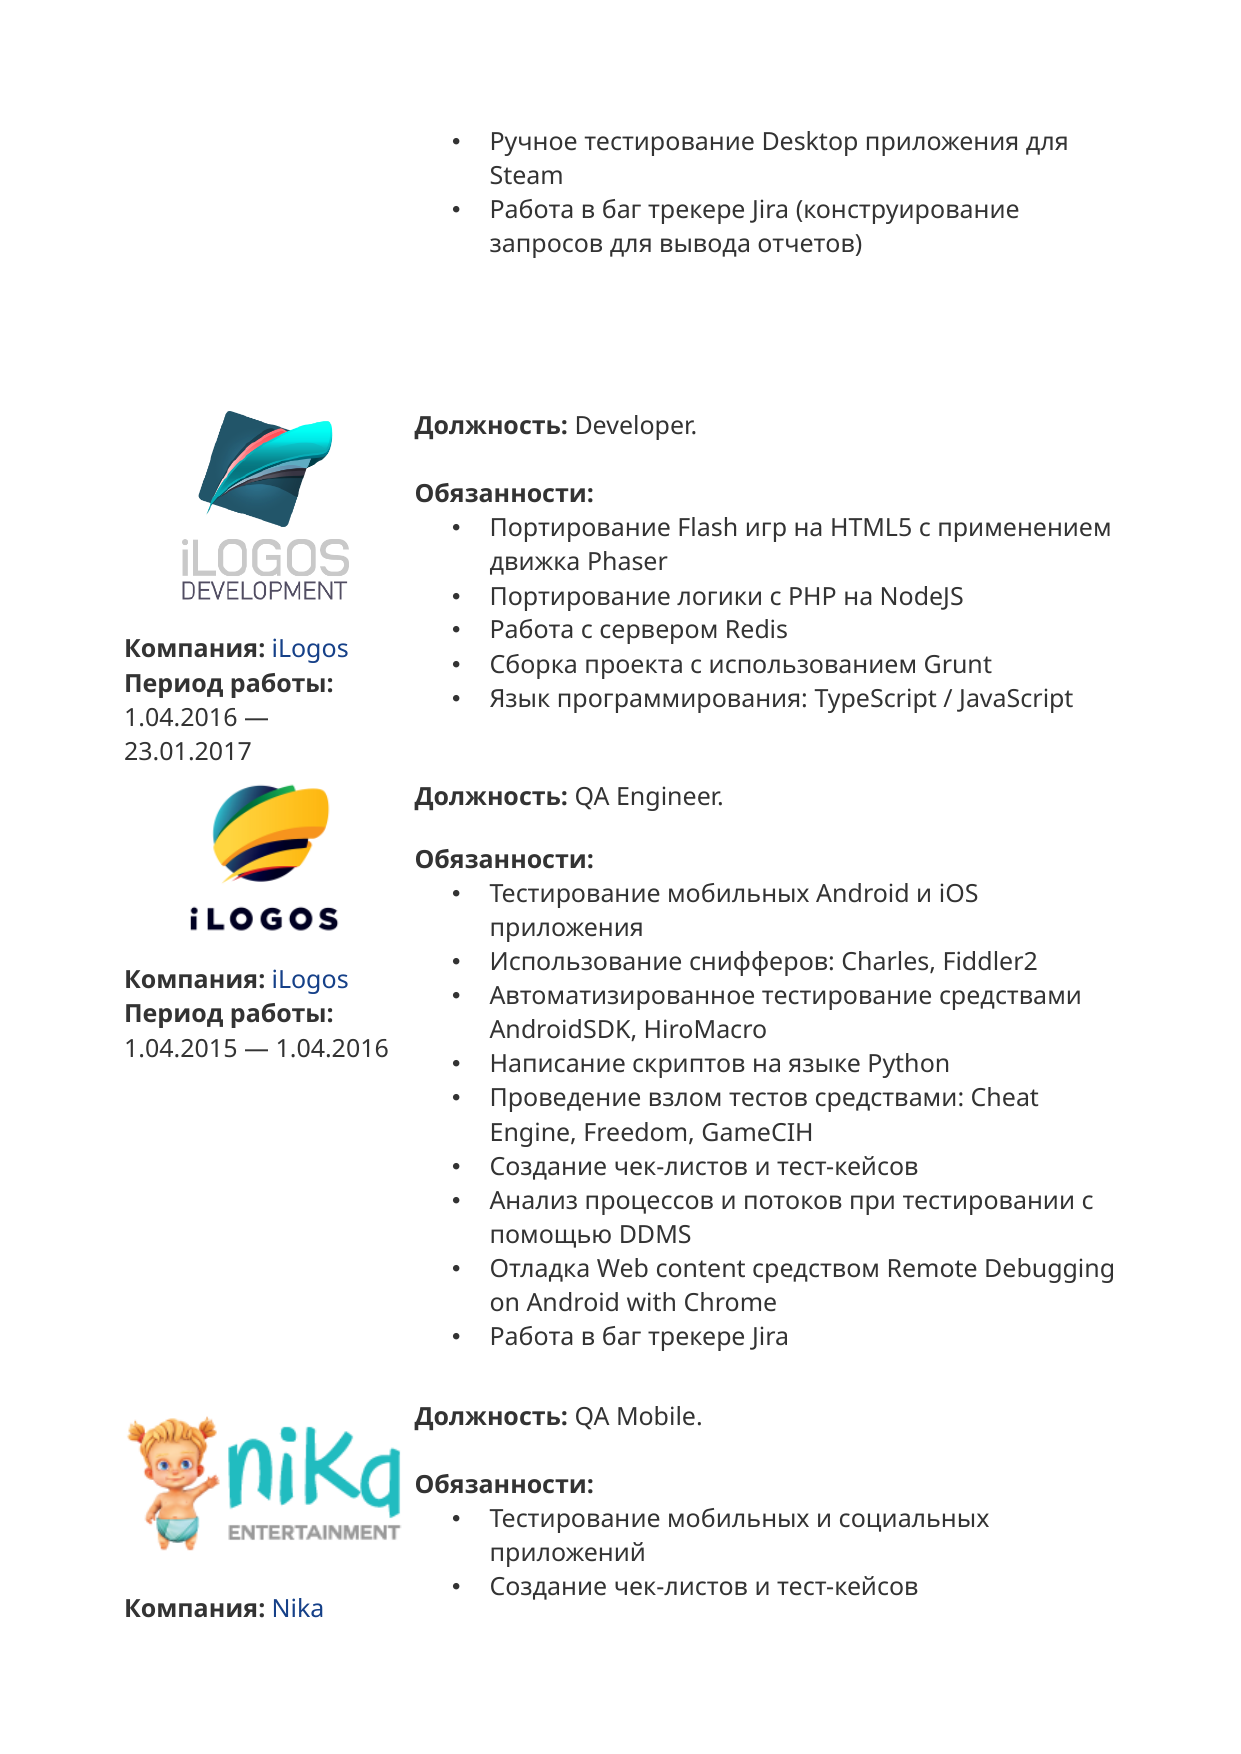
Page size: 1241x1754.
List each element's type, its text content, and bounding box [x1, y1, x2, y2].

table_cell Должность: QA Engineer (Automation). Обязанности: Планирование задач тестирования на Sprint Распределение задач между тестировщиками в рамках проекта Ведение документации по проекту в Confluence (Jira) Отчетности по багам на каждый Sprint Прямое взаимодействие с данными в базе данных проекта Разработка "админки" для проекта на языке PHP под MySQL (фреймворк Yii2) Отладка и сборка билдов в среде разработки Unity Разработка C# скриптов автоматического тестирования в среде Unity. Разработка unit-тестов для тестирования сервера (XUnit) и клиента (NUnit) Автоматизированное тестирование средствами AndroidSDK Ручное тестирование мобильных Android и iOS приложения Ручное тестирование Desktop приложения для Steam Работа в баг трекере Jira (конструирование запросов для вывода отчетов) [409, 118, 1123, 402]
picture [123, 1398, 403, 1562]
table_cell Должность: Developer. Обязанности: Портирование Flash игр на HTML5 с применением движка Phaser Портирование логики с PHP на NodeJS Работа с сервером Redis Сборка проекта с использованием Grunt Язык программирования: TypeScript / JavaScript [409, 402, 1123, 773]
picture [183, 778, 344, 934]
table_cell Компания: iLogos Период работы: 1.04.2015 — 1.04.2016 [118, 773, 409, 1392]
table_cell [118, 118, 409, 402]
table_cell Компания: iLogos Период работы: 1.04.2016 — 23.01.2017 [118, 603, 409, 773]
table_cell Должность: QA Mobile. Обязанности: Тестирование мобильных и социальных приложений Создание чек-листов и тест-кейсов Использование снифферов: Charles, Fiddler2 Профилирование Flash приложений средством Adobe Scout CC Автоматизированное тестирование Flash приложений с помощью Genie Работа в баг трекере Redmine [409, 1393, 1123, 1630]
table_cell Должность: QA Engineer. Обязанности: Тестирование мобильных Android и iOS приложения Использование снифферов: Charles, Fiddler2 Автоматизированное тестирование средствами AndroidSDK, HiroMacro Написание скриптов на языке Python Проведение взлом тестов средствами: Cheat Engine, Freedom, GameCIH Создание чек-листов и тест-кейсов Анализ процессов и потоков при тестировании с помощью DDMS Отладка Web content средством Remote Debugging on Android with Chrome Работа в баг трекере Jira [409, 773, 1123, 1392]
table_cell Компания: Nika [118, 1393, 409, 1630]
picture [176, 407, 351, 603]
table_cell [118, 402, 409, 602]
